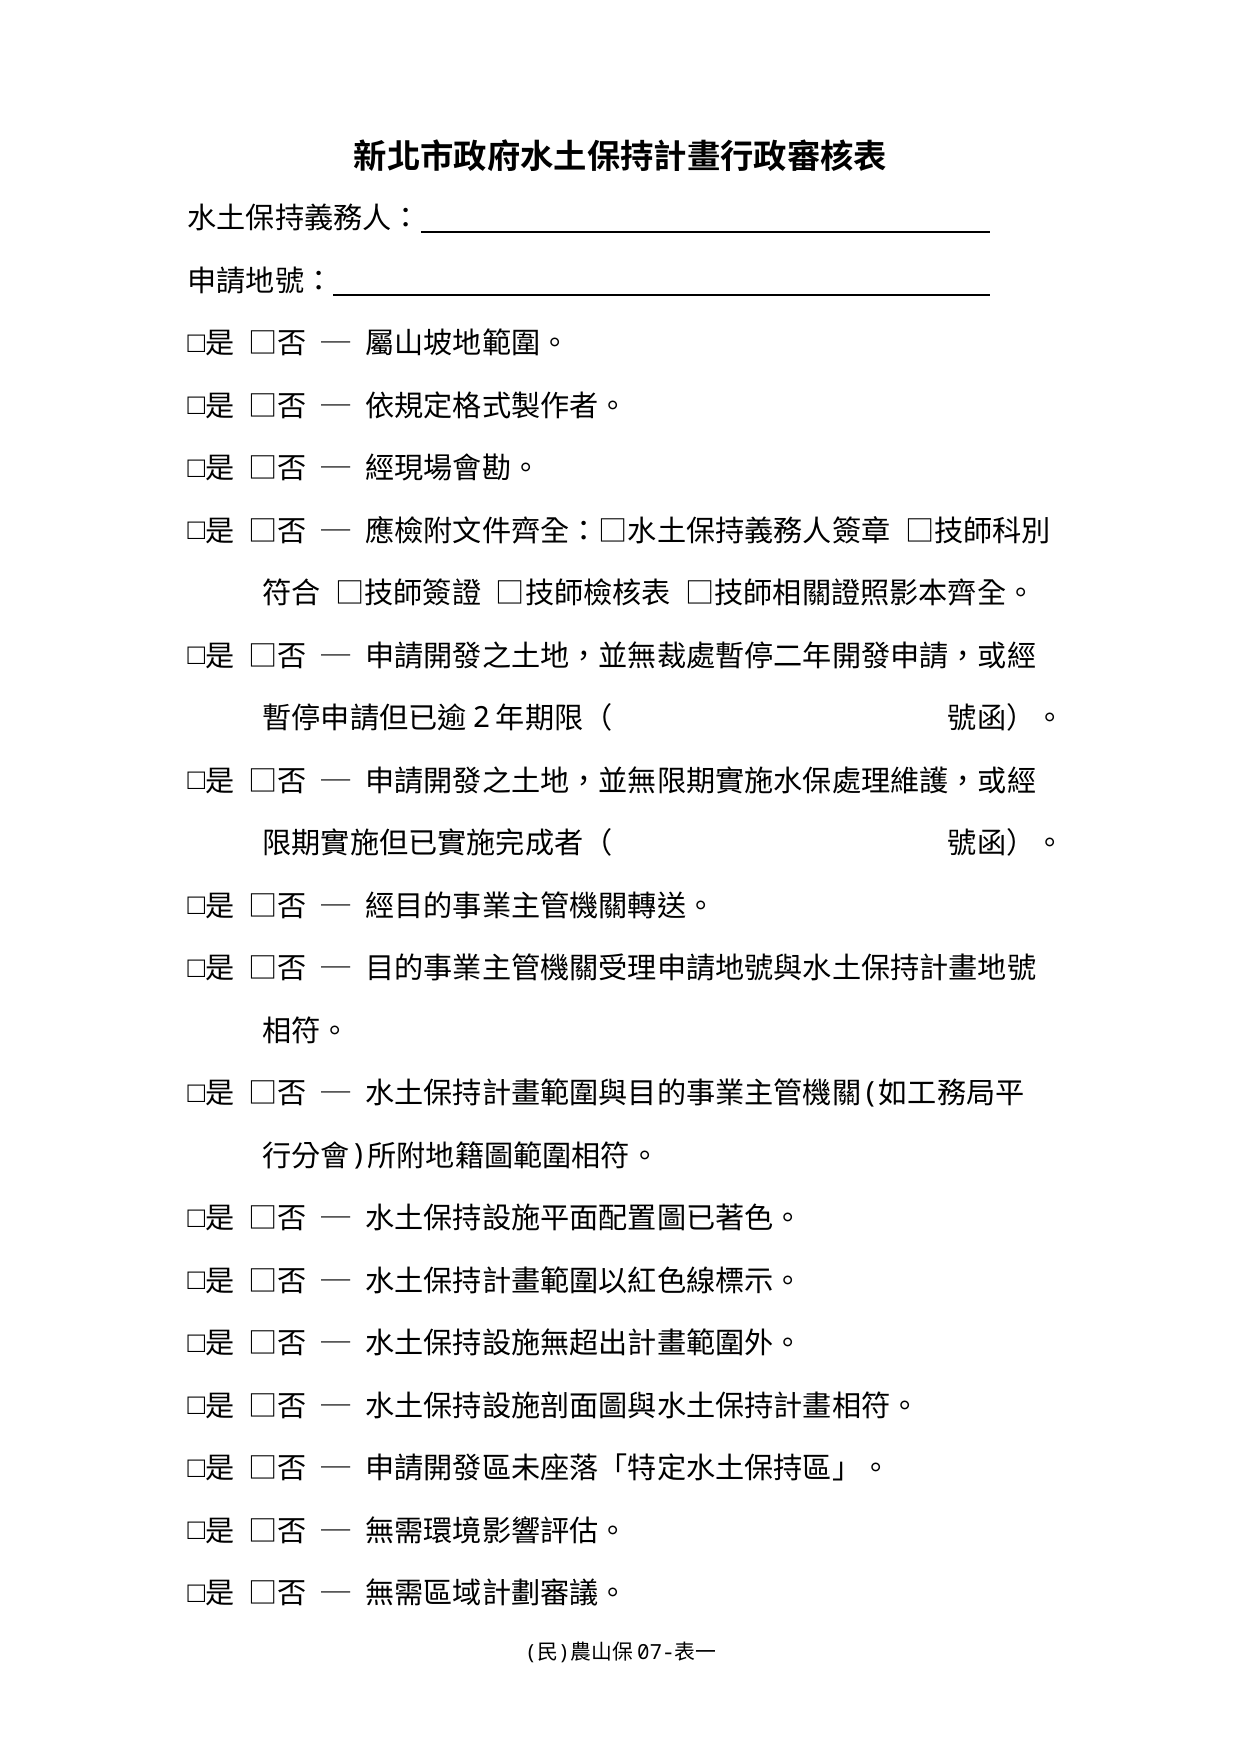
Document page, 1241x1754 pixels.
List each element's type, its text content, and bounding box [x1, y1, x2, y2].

text □是 □否 ─ 申請開發之土地，並無裁處暫停二年開發申請，或經暫停申請但已逾2年期限（ 號函）。 [187, 612, 1053, 737]
text □是 □否 ─ 依規定格式製作者。 [187, 362, 1053, 424]
text □是 □否 ─ 水土保持計畫範圍與目的事業主管機關(如工務局平行分會)所附地籍圖範圍相符。 [187, 1049, 1053, 1174]
text □是 □否 ─ 申請開發區未座落「特定水土保持區」。 [187, 1424, 1053, 1487]
text □是 □否 ─ 經現場會勘。 [187, 424, 1053, 487]
text 申請地號： [187, 237, 1053, 299]
text □是 □否 ─ 水土保持設施剖面圖與水土保持計畫相符。 [187, 1362, 1053, 1424]
text □是 □否 ─ 屬山坡地範圍。 [187, 299, 1053, 362]
text 新北市政府水土保持計畫行政審核表 [187, 112, 1053, 174]
text □是 □否 ─ 無需環境影響評估。 [187, 1487, 1053, 1549]
text □是 □否 ─ 無需區域計劃審議。 [187, 1549, 1053, 1612]
text □是 □否 ─ 目的事業主管機關受理申請地號與水土保持計畫地號相符。 [187, 924, 1053, 1049]
text □是 □否 ─ 水土保持計畫範圍以紅色線標示。 [187, 1237, 1053, 1299]
text 水土保持義務人： [187, 174, 1053, 237]
text □是 □否 ─ 經目的事業主管機關轉送。 [187, 862, 1053, 924]
text □是 □否 ─ 水土保持設施無超出計畫範圍外。 [187, 1299, 1053, 1362]
text □是 □否 ─ 應檢附文件齊全：□水土保持義務人簽章 □技師科別符合 □技師簽證 □技師檢核表 □技師相關證照影本齊全。 [187, 487, 1053, 612]
text □是 □否 ─ 水土保持設施平面配置圖已著色。 [187, 1174, 1053, 1237]
text □是 □否 ─ 申請開發之土地，並無限期實施水保處理維護，或經限期實施但已實施完成者（ 號函）。 [187, 737, 1053, 862]
